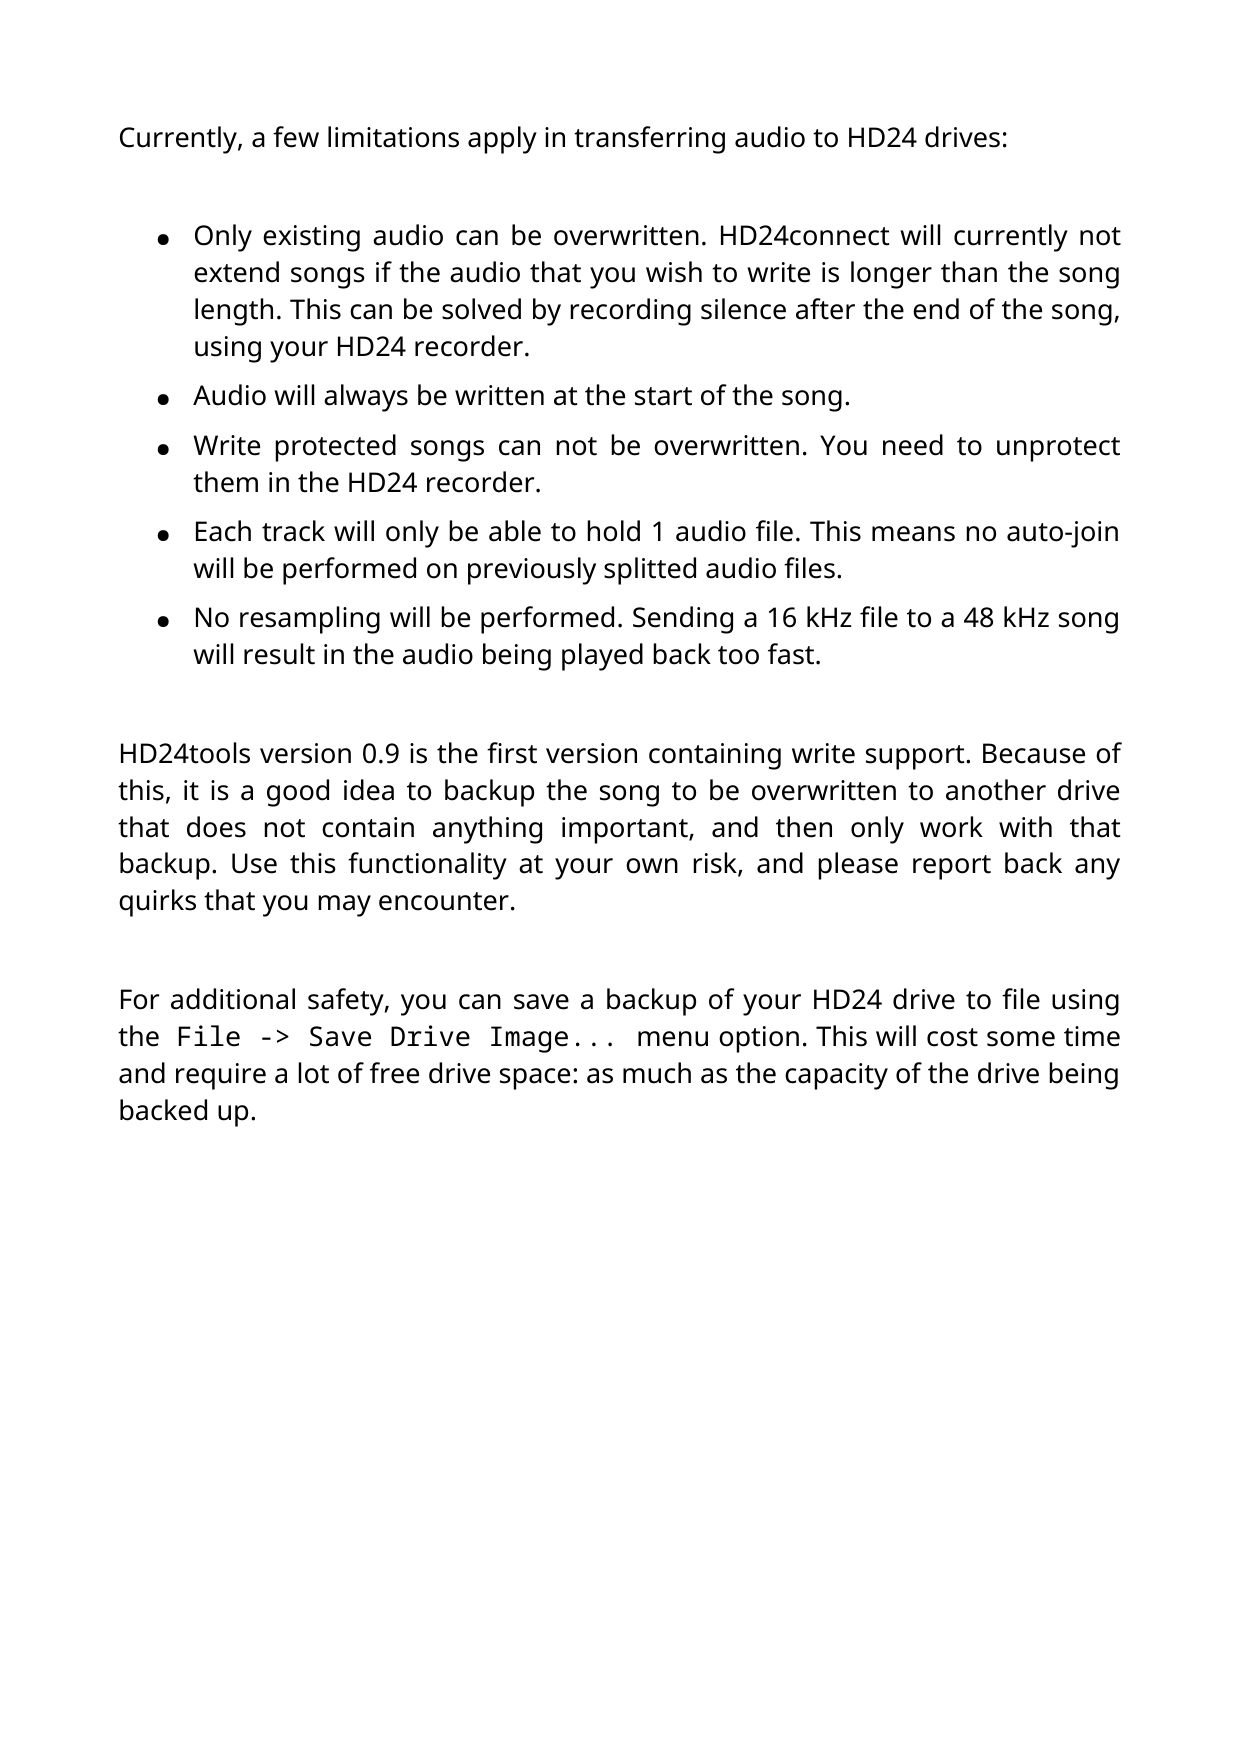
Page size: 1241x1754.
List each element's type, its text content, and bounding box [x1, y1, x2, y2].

list Only existing audio can be overwritten. HD24connect will currently not extend songs if the audio that you wish to write is longer than the song length. This can be solved by recording silence after the end of the song, using your HD24 recorder. [156, 217, 1122, 364]
list Write protected songs can not be overwritten. You need to unprotect them in the HD24 recorder. [156, 426, 1122, 500]
text Currently, a few limitations apply in transferring audio to HD24 drives: [118, 118, 1122, 155]
text HD24tools version 0.9 is the first version containing write support. Because of this, it is a good idea to backup the song to be overwritten to another drive that does not contain anything important, and then only work with that backup. Use this functionality at your own risk, and please report back any quirks that you may encounter. [118, 734, 1122, 919]
list Each track will only be able to hold 1 audio file. This means no auto-join will be performed on previously splitted audio files. [156, 512, 1122, 586]
list Audio will always be written at the start of the song. [156, 377, 1122, 414]
text For additional safety, you can save a backup of your HD24 drive to file using the File -> Save Drive Image... menu option. This will cost some time and require a lot of free drive space: as much as the capacity of the drive being backed up. [118, 981, 1122, 1128]
list No resampling will be performed. Sending a 16 kHz file to a 48 kHz song will result in the audio being played back too fast. [156, 599, 1122, 672]
